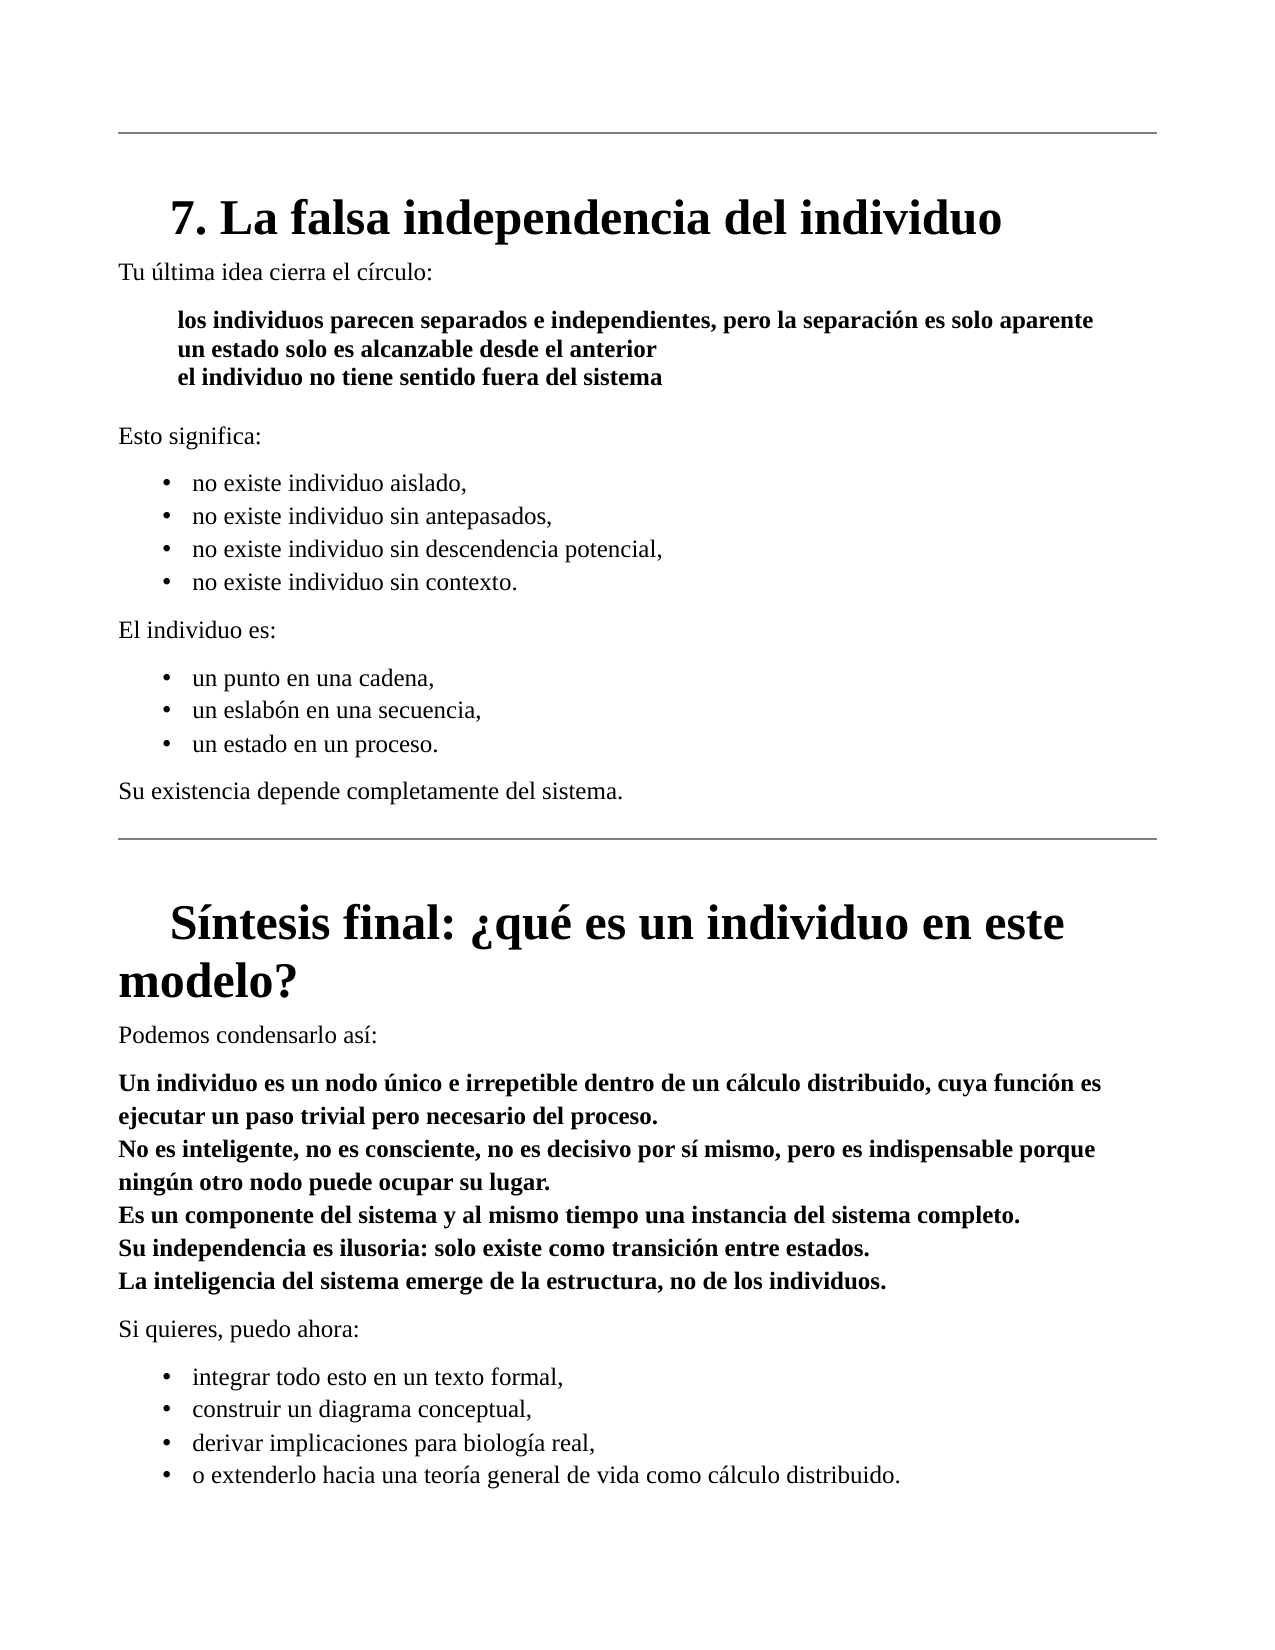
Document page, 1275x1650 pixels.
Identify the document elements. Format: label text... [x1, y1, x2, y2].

list integrar todo esto en un texto formal, [162, 1362, 1157, 1390]
list no existe individuo sin antepasados, [162, 501, 1157, 530]
list derivar implicaciones para biología real, [162, 1428, 1157, 1456]
text El individuo es: [118, 615, 1157, 644]
subtitle 🔗 7. La falsa independencia del individuo [118, 187, 1157, 245]
text Esto significa: [118, 421, 1157, 449]
text Su existencia depende completamente del sistema. [118, 776, 1157, 805]
subtitle 🌌 Síntesis final: ¿qué es un individuo en este modelo? [118, 893, 1157, 1008]
list o extenderlo hacia una teoría general de vida como cálculo distribuido. [162, 1461, 1157, 1489]
list construir un diagrama conceptual, [162, 1394, 1157, 1423]
list no existe individuo sin contexto. [162, 567, 1157, 596]
list no existe individuo sin descendencia potencial, [162, 534, 1157, 563]
list no existe individuo aislado, [162, 468, 1157, 497]
list un eslabón en una secuencia, [162, 696, 1157, 724]
text Si quieres, puedo ahora: [118, 1314, 1157, 1343]
list un punto en una cadena, [162, 663, 1157, 691]
text Podemos condensarlo así: [118, 1021, 1157, 1049]
text Un individuo es un nodo único e irrepetible dentro de un cálculo distribuido, cuya función es ejecutar un paso trivial pero necesario del proceso. No es inteligente, no es consciente, no es decisivo por sí mismo, pero es indispensable porque ningún otro nodo puede ocupar su lugar. Es un componente del sistema y al mismo tiempo una instancia del sistema completo. Su independencia es ilusoria: solo existe como transición entre estados. La inteligencia del sistema emerge de la estructura, no de los individuos. [118, 1068, 1157, 1295]
list un estado en un proceso. [162, 729, 1157, 757]
text los individuos parecen separados e independientes, pero la separación es solo aparente un estado solo es alcanzable desde el anterior el individuo no tiene sentido fuera del sistema [177, 305, 1098, 391]
text Tu última idea cierra el círculo: [118, 257, 1157, 286]
